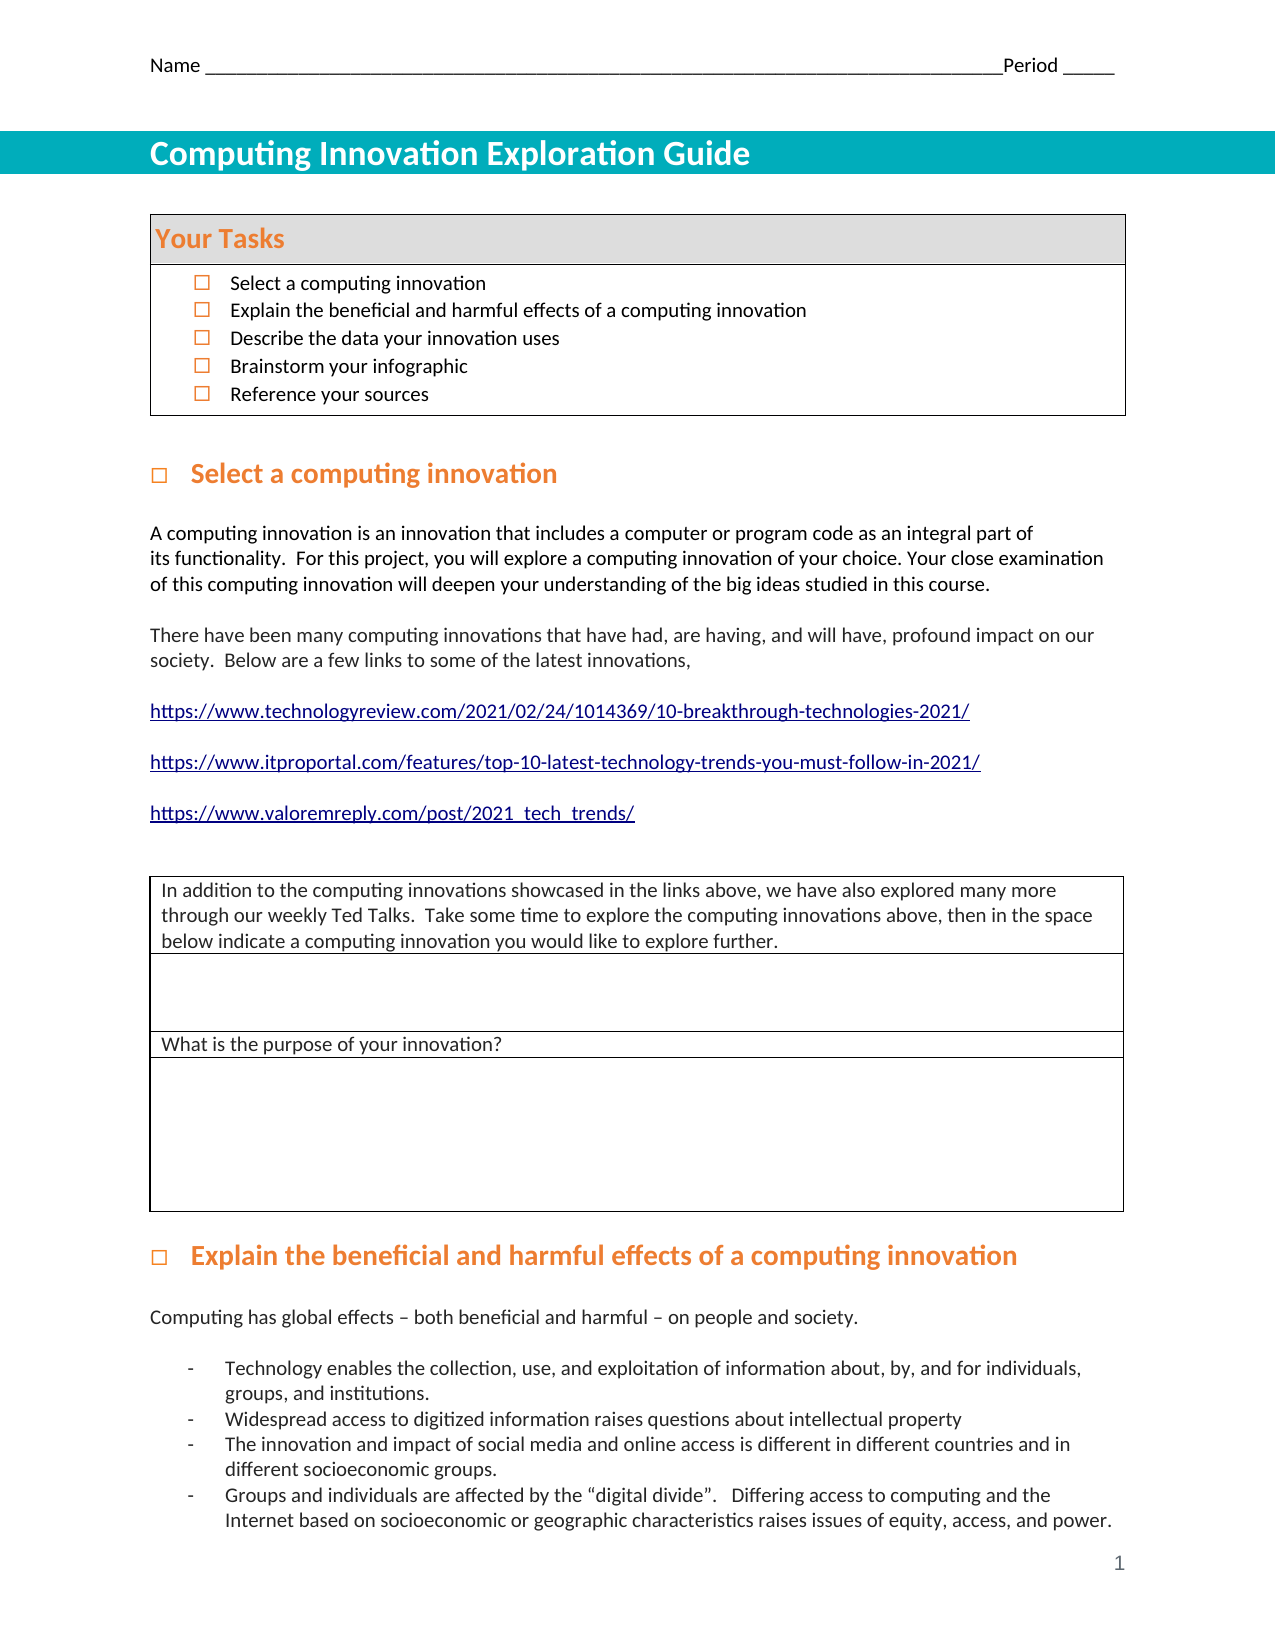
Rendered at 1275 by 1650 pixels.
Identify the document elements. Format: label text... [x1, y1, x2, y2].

table_cell [151, 954, 1123, 1031]
table_cell Select a computing innovation Explain the beneficial and harmful effects of a computing innovation Describe the data your innovation uses Brainstorm your infographic Reference your sources [151, 265, 1125, 415]
table_header Computing Innovation Exploration Guide [0, 131, 1275, 174]
text https://www.valoremreply.com/post/2021_tech_trends/ [150, 800, 1125, 825]
list Groups and individuals are affected by the “digital divide”. Differing access to computing and the Internet based on socioeconomic or geographic characteristics raises issues of equity, access, and power. [187, 1482, 1125, 1533]
text A computing innovation is an innovation that includes a computer or program code as an integral part of its functionality. For this project, you will explore a computing innovation of your choice. Your close examination of this computing innovation will deepen your understanding of the big ideas studied in this course. [150, 520, 1125, 596]
table_cell What is the purpose of your innovation? [151, 1032, 1123, 1057]
list Select a computing innovation [150, 455, 1125, 490]
table_cell [151, 1058, 1123, 1211]
text There have been many computing innovations that have had, are having, and will have, profound impact on our society. Below are a few links to some of the latest innovations, [150, 622, 1125, 673]
list The innovation and impact of social media and online access is different in different countries and in different socioeconomic groups. [187, 1431, 1125, 1482]
table_header Your Tasks [151, 215, 1125, 263]
text https://www.technologyreview.com/2021/02/24/1014369/10-breakthrough-technologies-2021/ [150, 698, 1125, 723]
list Explain the beneficial and harmful effects of a computing innovation [150, 1237, 1125, 1273]
list Technology enables the collection, use, and exploitation of information about, by, and for individuals, groups, and institutions. [187, 1355, 1125, 1406]
text Computing has global effects – both beneficial and harmful – on people and society. [150, 1304, 1125, 1329]
table_header In addition to the computing innovations showcased in the links above, we have also explored many more through our weekly Ted Talks. Take some time to explore the computing innovations above, then in the space below indicate a computing innovation you would like to explore further. [151, 877, 1123, 953]
text https://www.itproportal.com/features/top-10-latest-technology-trends-you-must-follow-in-2021/ [150, 749, 1125, 774]
list Widespread access to digitized information raises questions about intellectual property [187, 1406, 1125, 1431]
